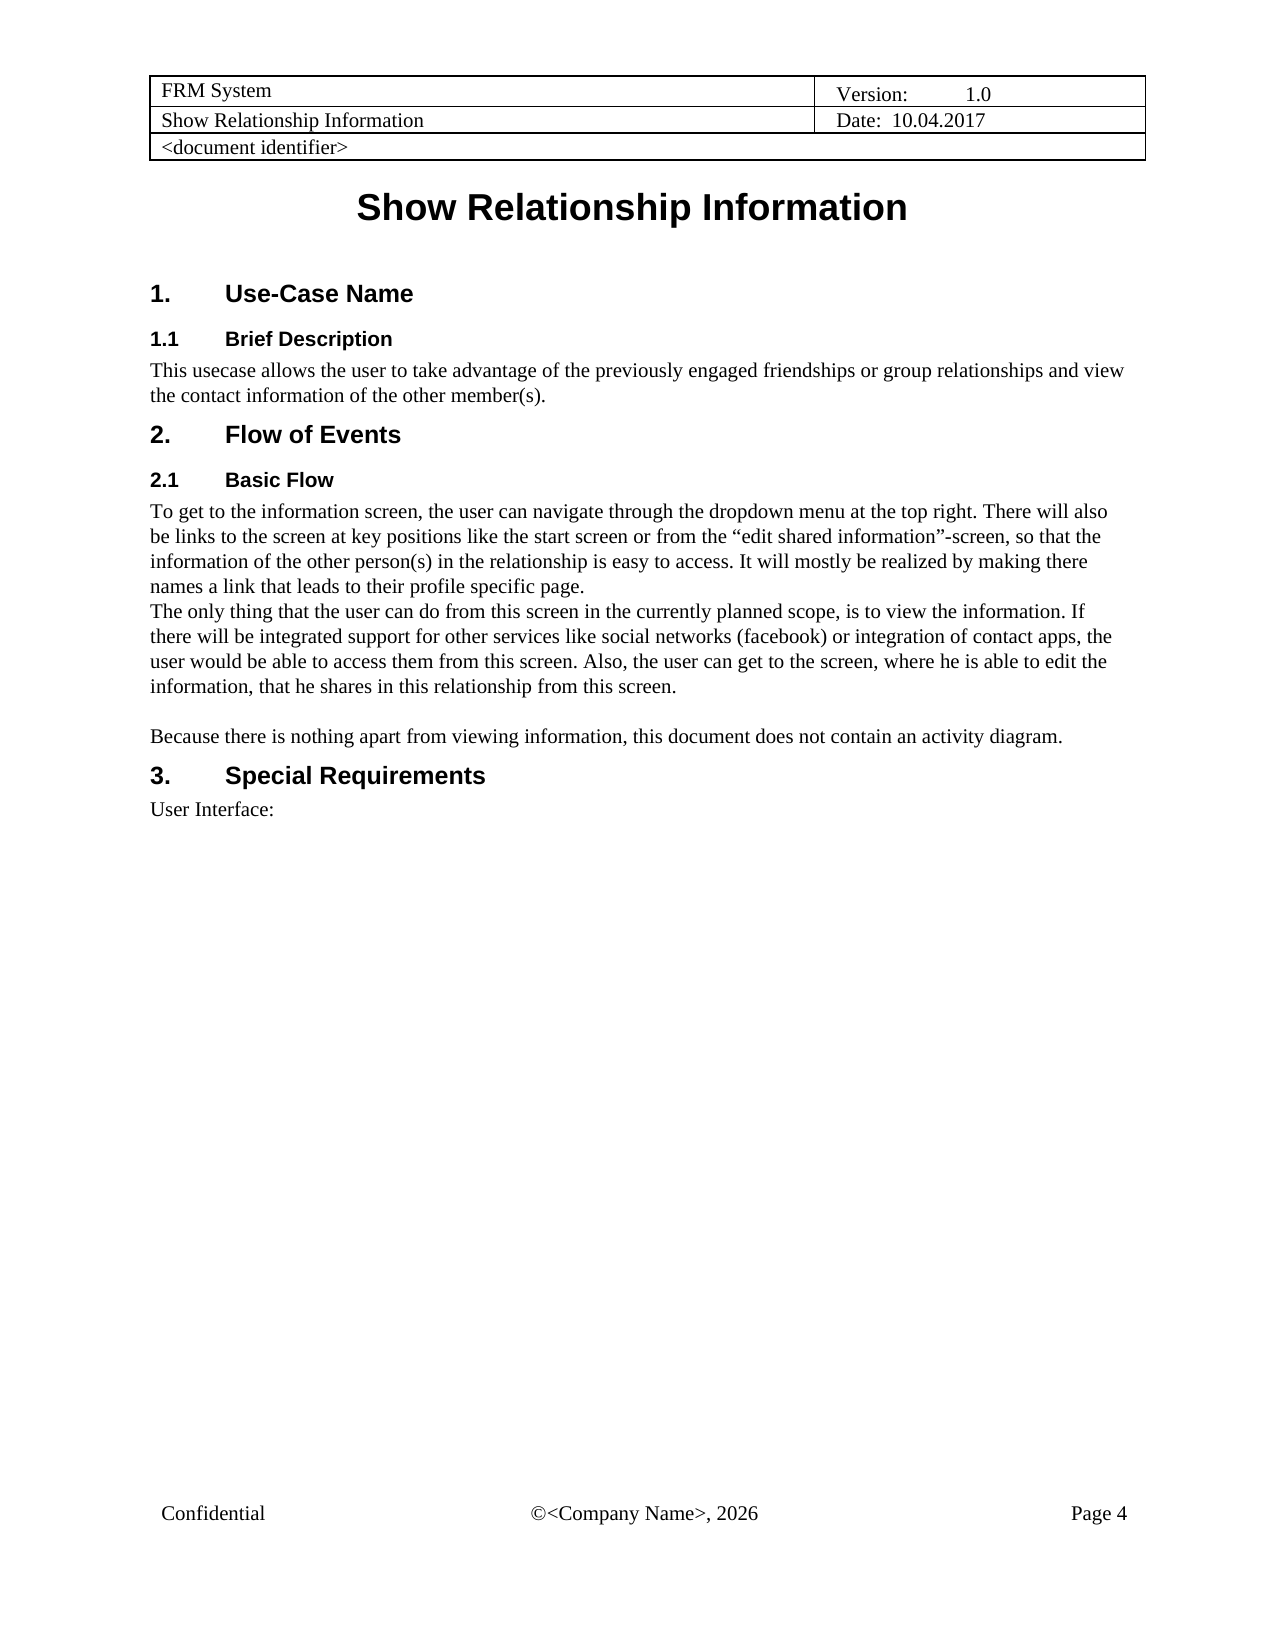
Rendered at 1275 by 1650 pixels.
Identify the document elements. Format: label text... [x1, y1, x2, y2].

subtitle Special Requirements [150, 761, 1125, 790]
text To get to the information screen, the user can navigate through the dropdown menu at the top right. There will also be links to the screen at key positions like the start screen or from the “edit shared information”-screen, so that the information of the other person(s) in the relationship is easy to access. It will mostly be realized by making there names a link that leads to their profile specific page. [150, 498, 1125, 598]
subtitle Basic Flow [150, 467, 1125, 492]
subtitle Brief Description [150, 326, 1125, 351]
text User Interface: [150, 796, 1125, 821]
subtitle Use-Case Name [150, 278, 1125, 307]
text This usecase allows the user to take advantage of the previously engaged friendships or group relationships and view the contact information of the other member(s). [150, 357, 1125, 407]
subtitle Flow of Events [150, 420, 1125, 448]
text Because there is nothing apart from viewing information, this document does not contain an activity diagram. [150, 723, 1125, 748]
text The only thing that the user can do from this screen in the currently planned scope, is to view the information. If there will be integrated support for other services like social networks (facebook) or integration of contact apps, the user would be able to access them from this screen. Also, the user can get to the screen, where he is able to edit the information, that he shares in this relationship from this screen. [150, 598, 1125, 698]
title Use-Case Specification: <Use-Case Name> [150, 185, 1125, 228]
